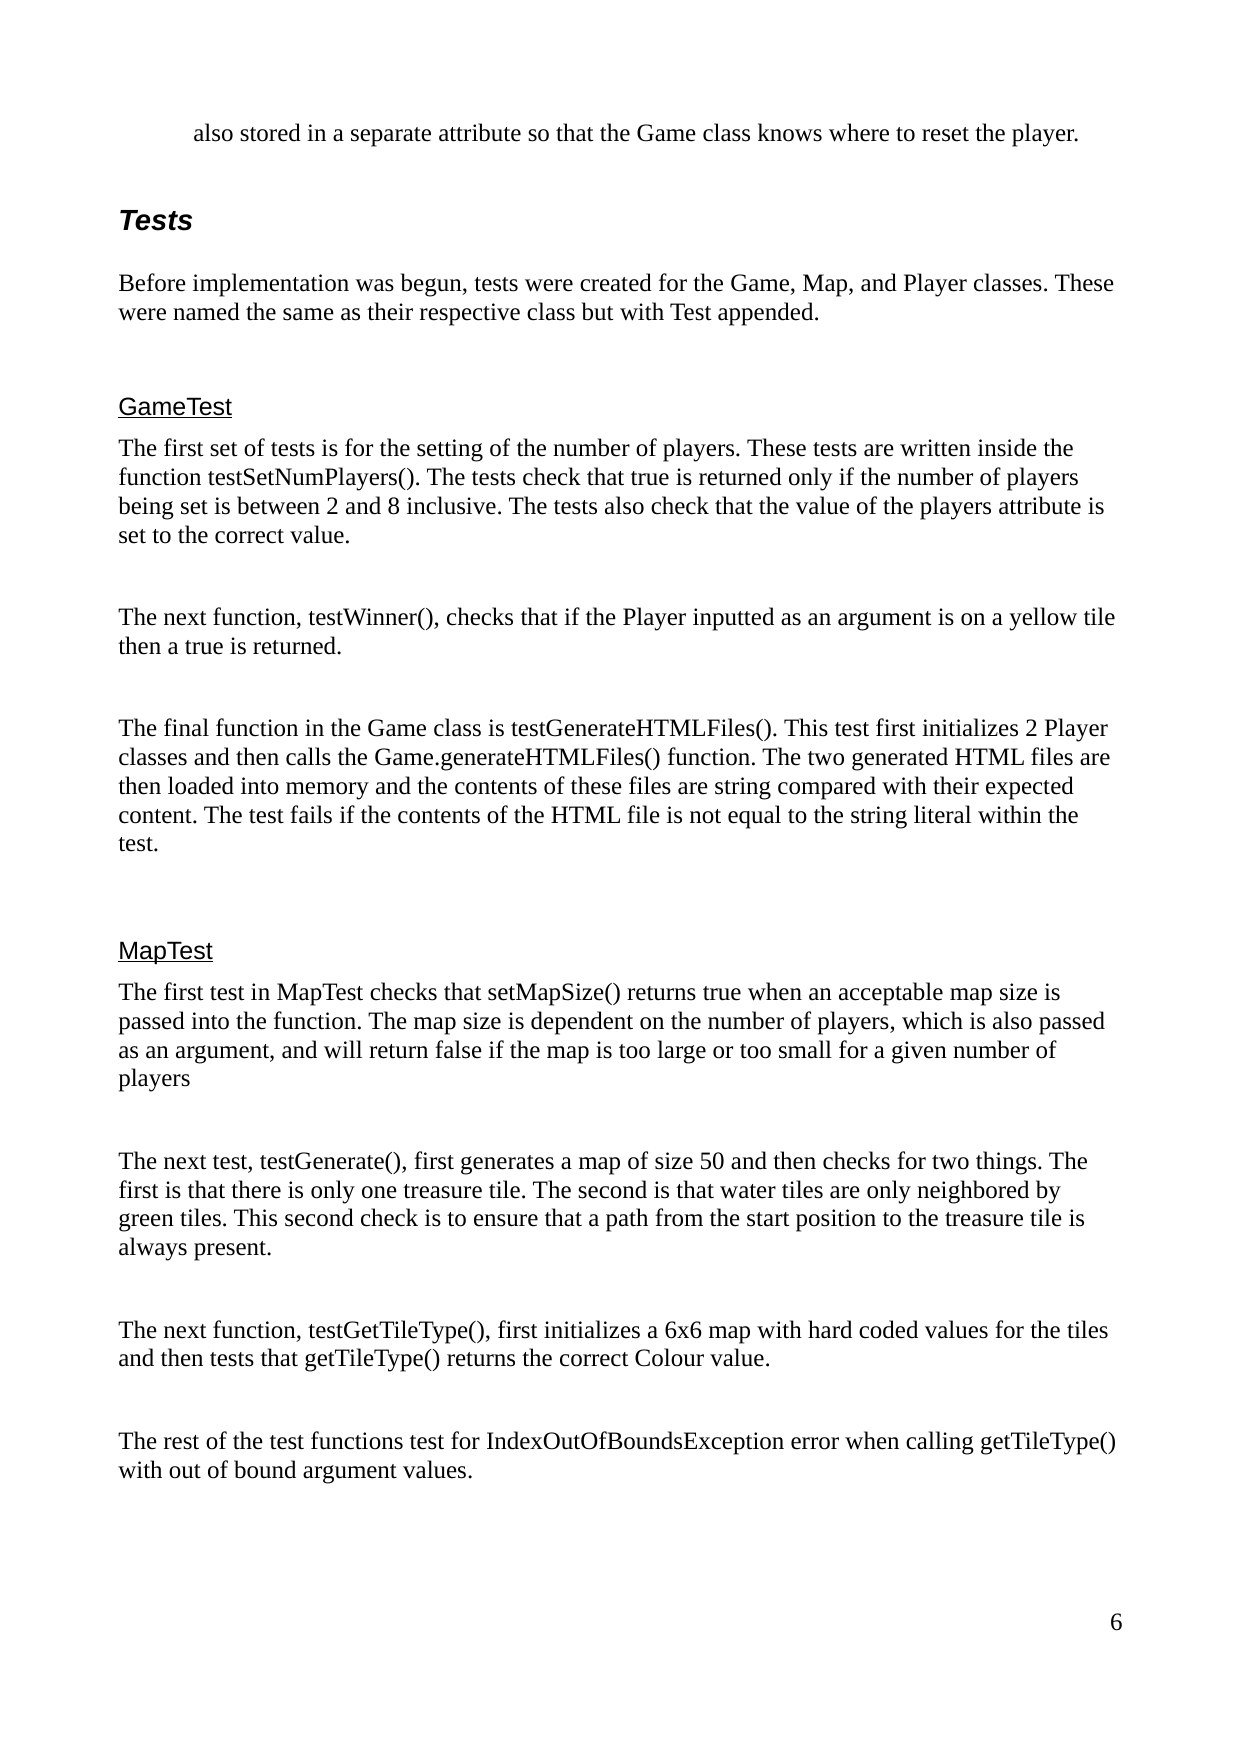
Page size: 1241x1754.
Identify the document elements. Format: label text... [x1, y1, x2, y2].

text The first test in MapTest checks that setMapSize() returns true when an acceptable map size is passed into the function. The map size is dependent on the number of players, which is also passed as an argument, and will return false if the map is too large or too small for a given number of players [118, 977, 1122, 1092]
subtitle Tests [118, 203, 1122, 237]
list also stored in a separate attribute so that the Game class knows where to reset the player. [156, 118, 1122, 147]
text The rest of the test functions test for IndexOutOfBoundsException error when calling getTileType() with out of bound argument values. [118, 1426, 1122, 1483]
text The next function, testWinner(), checks that if the Player inputted as an argument is on a yellow tile then a true is returned. [118, 602, 1122, 660]
text The next test, testGenerate(), first generates a map of size 50 and then checks for two things. The first is that there is only one treasure tile. The second is that water tiles are only neighbored by green tiles. This second check is to ensure that a path from the start position to the treasure tile is always present. [118, 1146, 1122, 1261]
subtitle MapTest [118, 936, 1122, 965]
text The final function in the Game class is testGenerateHTMLFiles(). This test first initializes 2 Player classes and then calls the Game.generateHTMLFiles() function. The two generated HTML files are then loaded into memory and the contents of these files are string compared with their expected content. The test fails if the contents of the HTML file is not equal to the string literal within the test. [118, 713, 1122, 857]
text Before implementation was begun, tests were created for the Game, Map, and Player classes. These were named the same as their respective class but with Test appended. [118, 268, 1122, 326]
text The first set of tests is for the setting of the number of players. These tests are written inside the function testSetNumPlayers(). The tests check that true is returned only if the number of players being set is between 2 and 8 inclusive. The tests also check that the value of the players attribute is set to the correct value. [118, 433, 1122, 548]
text The next function, testGetTileType(), first initializes a 6x6 map with hard coded values for the tiles and then tests that getTileType() returns the correct Colour value. [118, 1315, 1122, 1372]
subtitle GameTest [118, 392, 1122, 421]
